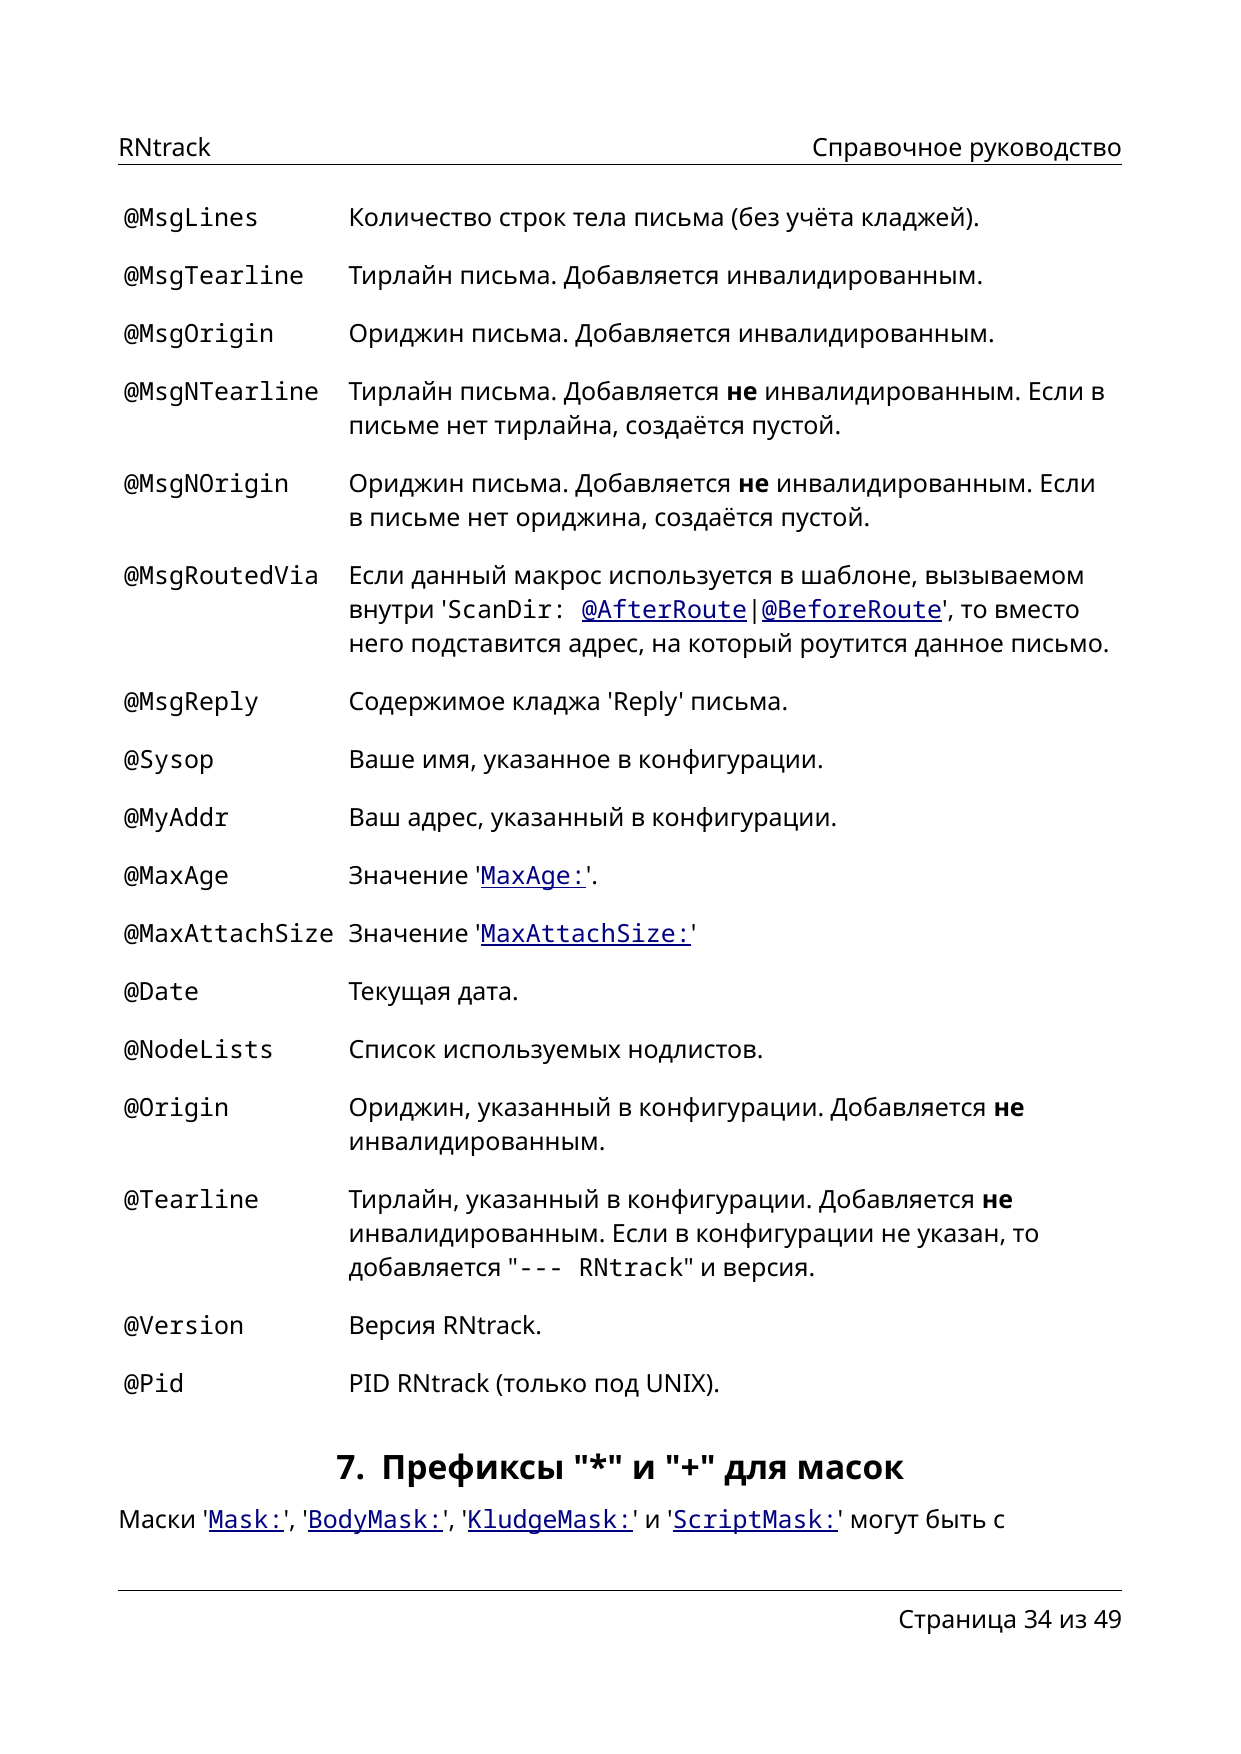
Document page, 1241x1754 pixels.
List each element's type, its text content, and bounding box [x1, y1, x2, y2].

table_cell @MsgLines [118, 194, 343, 252]
table_cell Если данный макрос используется в шаблоне, вызываемом внутри 'ScanDir: @AfterRoute|@BeforeRoute', то вместо него подставится адрес, на который роутится данное письмо. [343, 552, 1122, 678]
table_cell @Tearline [118, 1176, 343, 1302]
table_cell @MyAddr [118, 794, 343, 852]
table_cell @MsgNOrigin [118, 460, 343, 552]
table_cell Содержимое кладжа 'Reply' письма. [343, 678, 1122, 736]
table_cell Тирлайн письма. Добавляется не инвалидированным. Если в письме нет тирлайна, создаётся пустой. [343, 368, 1122, 460]
table_cell Список используемых нодлистов. [343, 1026, 1122, 1084]
table_cell @MsgOrigin [118, 310, 343, 368]
table_cell Версия RNtrack. [343, 1302, 1122, 1360]
table_cell Количество строк тела письма (без учёта кладжей). [343, 194, 1122, 252]
table_cell @Version [118, 1302, 343, 1360]
table_cell Значение 'MaxAge:'. [343, 852, 1122, 910]
table_cell @Sysop [118, 736, 343, 794]
table_cell Ваш адрес, указанный в конфигурации. [343, 794, 1122, 852]
table_cell @MaxAttachSize [118, 910, 343, 968]
table_cell Текущая дата. [343, 968, 1122, 1026]
table_cell PID RNtrack (только под UNIX). [343, 1360, 1122, 1418]
subtitle Префиксы "*" и "+" для масок [118, 1443, 1122, 1489]
table_cell Ваше имя, указанное в конфигурации. [343, 736, 1122, 794]
table_cell Значение 'MaxAttachSize:' [343, 910, 1122, 968]
table_cell @MaxAge [118, 852, 343, 910]
table_cell Ориджин письма. Добавляется инвалидированным. [343, 310, 1122, 368]
table_cell @MsgReply [118, 678, 343, 736]
table_cell Ориджин письма. Добавляется не инвалидированным. Если в письме нет ориджина, создаётся пустой. [343, 460, 1122, 552]
table_cell @MsgTearline [118, 252, 343, 309]
table_cell @Date [118, 968, 343, 1026]
table_cell Тирлайн письма. Добавляется инвалидированным. [343, 252, 1122, 309]
table_cell @MsgRoutedVia [118, 552, 343, 678]
table_cell Ориджин, указанный в конфигурации. Добавляется не инвалидированным. [343, 1084, 1122, 1176]
table_cell @Origin [118, 1084, 343, 1176]
text Маски 'Mask:', 'BodyMask:', 'KludgeMask:' и 'ScriptMask:' могут быть с [118, 1502, 1122, 1536]
table_cell @MsgNTearline [118, 368, 343, 460]
table_cell @Pid [118, 1360, 343, 1418]
table_cell @NodeLists [118, 1026, 343, 1084]
table_cell Тирлайн, указанный в конфигурации. Добавляется не инвалидированным. Если в конфигурации не указан, то добавляется "--- RNtrack" и версия. [343, 1176, 1122, 1302]
